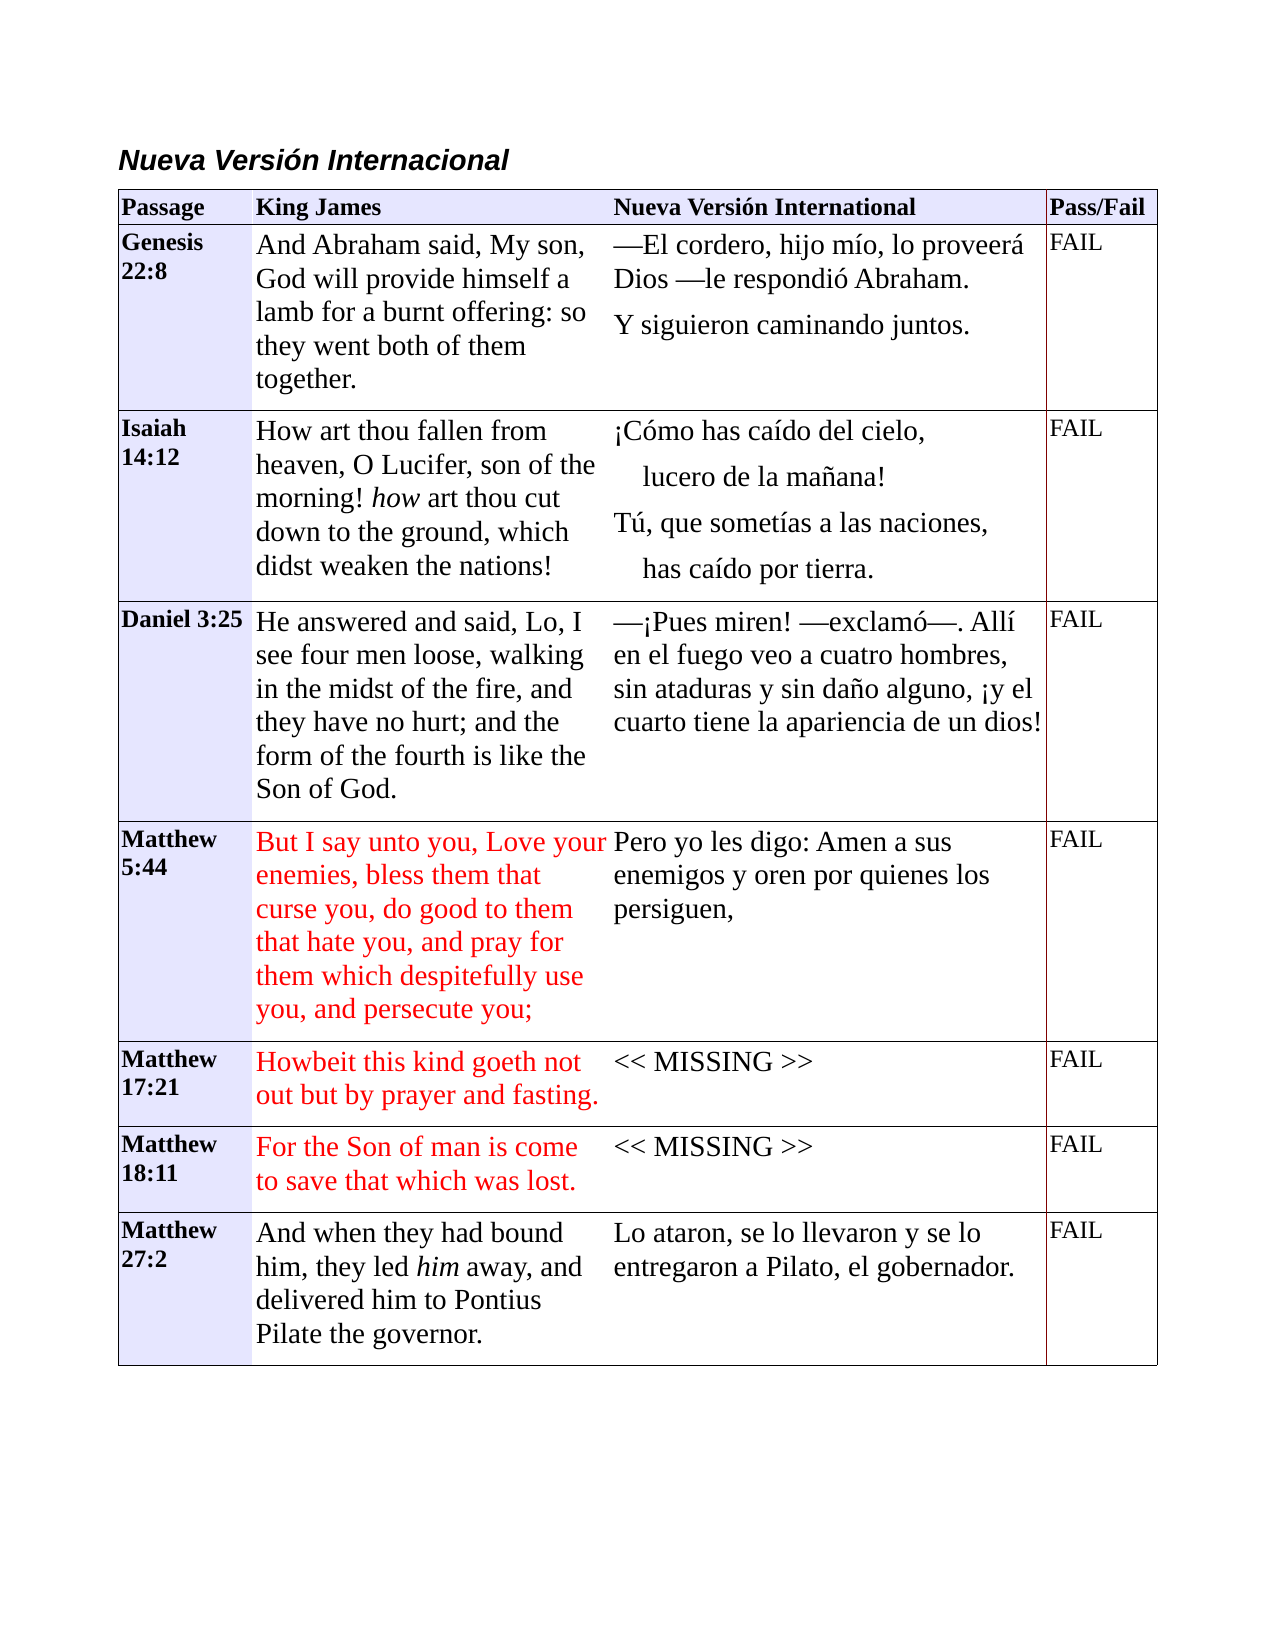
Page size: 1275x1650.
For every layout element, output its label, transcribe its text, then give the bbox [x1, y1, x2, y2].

table_cell He answered and said, Lo, I see four men loose, walking in the midst of the fire, and they have no hurt; and the form of the fourth is like the Son of God. [253, 602, 610, 821]
table_cell << MISSING >> [610, 1042, 1046, 1126]
table_header Pass/Fail [1047, 190, 1157, 224]
table_cell FAIL [1047, 411, 1157, 601]
table_cell —¡Pues miren! —exclamó—. Allí en el fuego veo a cuatro hombres, sin ataduras y sin daño alguno, ¡y el cuarto tiene la apariencia de un dios! [610, 602, 1046, 821]
table_cell Matthew 18:11 [119, 1127, 252, 1212]
table_cell FAIL [1047, 1213, 1157, 1365]
table_cell ¡Cómo has caído del cielo, lucero de la mañana! Tú, que sometías a las naciones, has caído por tierra. [610, 411, 1046, 601]
table_cell But I say unto you, Love your enemies, bless them that curse you, do good to them that hate you, and pray for them which despitefully use you, and persecute you; [253, 822, 610, 1041]
table_cell Isaiah 14:12 [119, 411, 252, 601]
table_cell FAIL [1047, 602, 1157, 821]
table_cell FAIL [1047, 225, 1157, 410]
subtitle Nueva Versión Internacional [118, 143, 1157, 177]
table_cell And Abraham said, My son, God will provide himself a lamb for a burnt offering: so they went both of them together. [253, 225, 610, 410]
table_cell Matthew 5:44 [119, 822, 252, 1041]
table_cell Daniel 3:25 [119, 602, 252, 821]
table_cell Matthew 17:21 [119, 1042, 252, 1126]
table_cell And when they had bound him, they led him away, and delivered him to Pontius Pilate the governor. [253, 1213, 610, 1365]
table_header King James [253, 190, 610, 224]
table_cell Lo ataron, se lo llevaron y se lo entregaron a Pilato, el gobernador. [610, 1213, 1046, 1365]
table_header Nueva Versión International [610, 190, 1046, 224]
table_cell Pero yo les digo: Amen a sus enemigos y oren por quienes los persiguen, [610, 822, 1046, 1041]
table_cell Howbeit this kind goeth not out but by prayer and fasting. [253, 1042, 610, 1126]
table_header Passage [119, 190, 252, 224]
table_cell —El cordero, hijo mío, lo proveerá Dios —le respondió Abraham. Y siguieron caminando juntos. [610, 225, 1046, 410]
table_cell Matthew 27:2 [119, 1213, 252, 1365]
table_cell FAIL [1047, 1127, 1157, 1212]
table_cell How art thou fallen from heaven, O Lucifer, son of the morning! how art thou cut down to the ground, which didst weaken the nations! [253, 411, 610, 601]
table_cell << MISSING >> [610, 1127, 1046, 1212]
table_cell FAIL [1047, 822, 1157, 1041]
table_cell Genesis 22:8 [119, 225, 252, 410]
table_cell For the Son of man is come to save that which was lost. [253, 1127, 610, 1212]
table_cell FAIL [1047, 1042, 1157, 1126]
